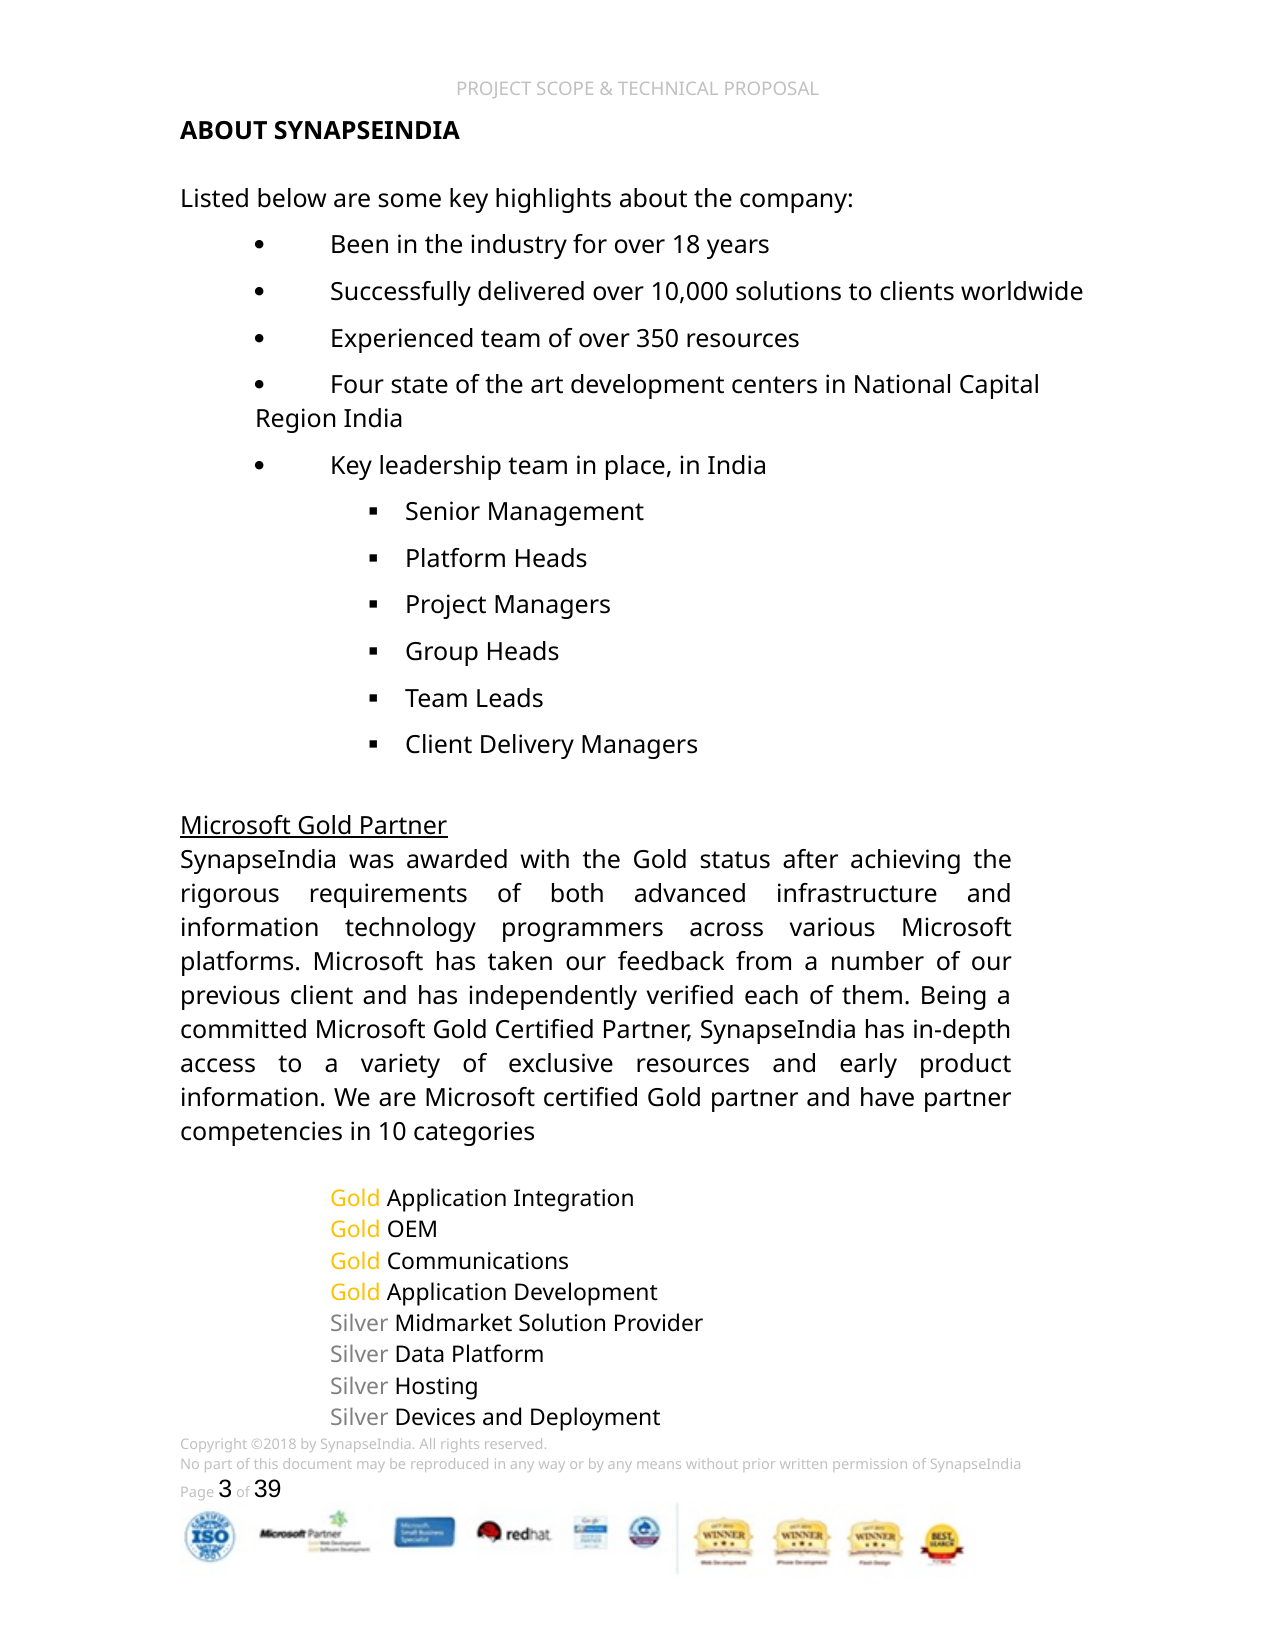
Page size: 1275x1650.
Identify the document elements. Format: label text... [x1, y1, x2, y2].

list Platform Heads [367, 541, 1095, 575]
text Silver Devices and Deployment [330, 1401, 1095, 1432]
list Team Leads [367, 680, 1095, 714]
text Gold Application Development [330, 1276, 1095, 1307]
text Silver Midmarket Solution Provider [330, 1307, 1095, 1338]
list Client Delivery Managers [367, 727, 1095, 761]
text SynapseIndia was awarded with the Gold status after achieving the rigorous requirements of both advanced infrastructure and information technology programmers across various Microsoft platforms. Microsoft has taken our feedback from a number of our previous client and has independently verified each of them. Being a committed Microsoft Gold Certified Partner, SynapseIndia has in-depth access to a variety of exclusive resources and early product information. We are Microsoft certified Gold partner and have partner competencies in 10 categories [180, 842, 1012, 1148]
text Listed below are some key highlights about the company: [180, 181, 1095, 215]
list Project Managers [367, 587, 1095, 621]
text Gold Application Integration [330, 1182, 1095, 1213]
list Successfully delivered over 10,000 solutions to clients worldwide [255, 274, 1095, 308]
list Key leadership team in place, in India [255, 447, 1095, 482]
text Gold OEM [330, 1213, 1095, 1245]
list Experienced team of over 350 resources [255, 320, 1095, 354]
list Been in the industry for over 18 years [255, 227, 1095, 261]
picture [180, 1502, 977, 1578]
list Group Heads [367, 634, 1095, 668]
text About SynapseIndia [180, 112, 1095, 147]
text Microsoft Gold Partner [180, 807, 1095, 842]
list Four state of the art development centers in National Capital Region India [255, 367, 1095, 435]
list Senior Management [367, 494, 1095, 528]
text Silver Hosting [330, 1370, 1095, 1401]
text Gold Communications [330, 1245, 1095, 1276]
text Silver Data Platform [330, 1338, 1095, 1370]
